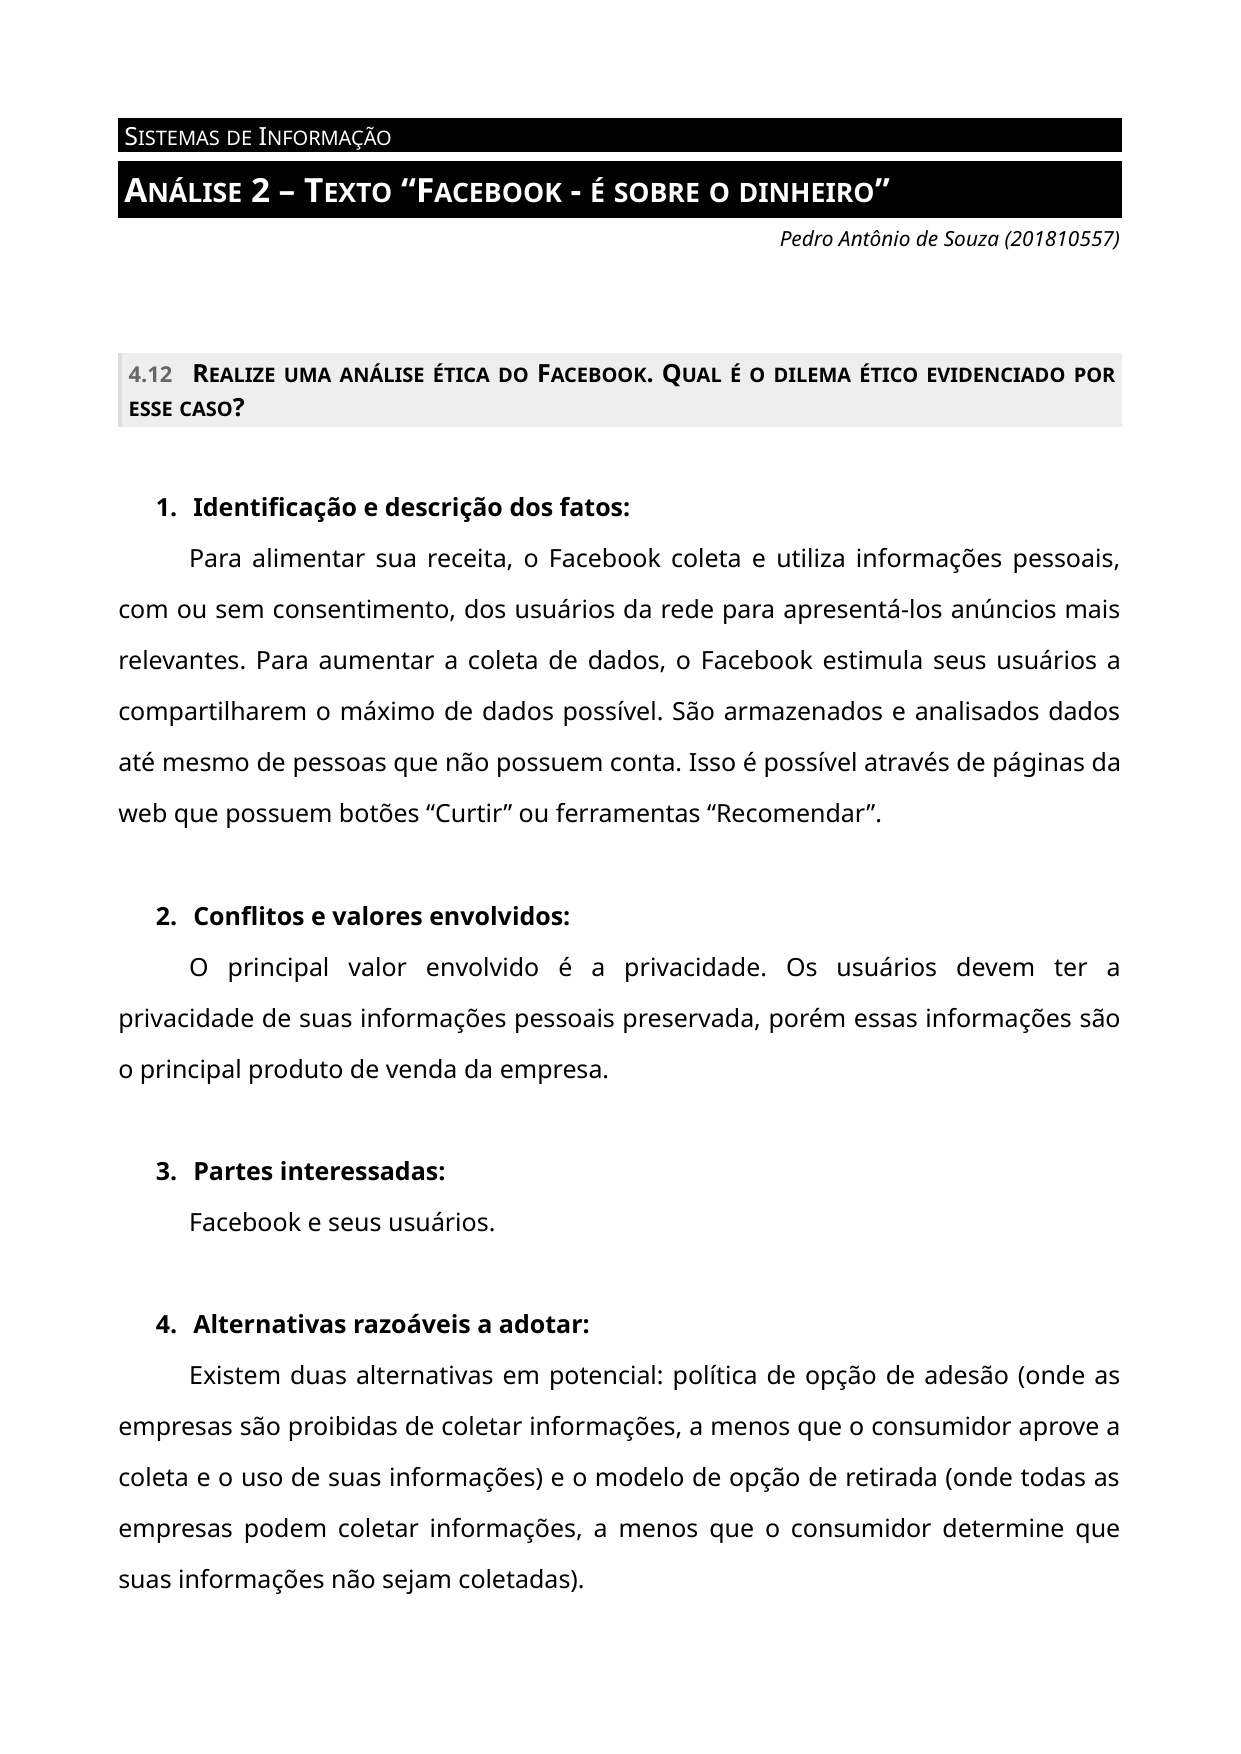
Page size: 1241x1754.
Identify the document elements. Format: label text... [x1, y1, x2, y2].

text Para alimentar sua receita, o Facebook coleta e utiliza informações pessoais, com ou sem consentimento, dos usuários da rede para apresentá-los anúncios mais relevantes. Para aumentar a coleta de dados, o Facebook estimula seus usuários a compartilharem o máximo de dados possível. São armazenados e analisados dados até mesmo de pessoas que não possuem conta. Isso é possível através de páginas da web que possuem botões “Curtir” ou ferramentas “Recomendar”. [118, 541, 1122, 830]
list Partes interessadas: [156, 1153, 1122, 1187]
text O principal valor envolvido é a privacidade. Os usuários devem ter a privacidade de suas informações pessoais preservada, porém essas informações são o principal produto de venda da empresa. [118, 949, 1122, 1085]
text Facebook e seus usuários. [118, 1204, 1122, 1238]
text Análise 2 – Texto “Facebook - é sobre o dinheiro” [118, 161, 1122, 218]
text 4.12 Realize uma análise ética do Facebook. Qual é o dilema ético evidenciado por esse caso? [122, 353, 1122, 427]
list Conflitos e valores envolvidos: [156, 898, 1122, 932]
text Pedro Antônio de Souza (201810557) [118, 224, 1122, 253]
text Existem duas alternativas em potencial: política de opção de adesão (onde as empresas são proibidas de coletar informações, a menos que o consumidor aprove a coleta e o uso de suas informações) e o modelo de opção de retirada (onde todas as empresas podem coletar informações, a menos que o consumidor determine que suas informações não sejam coletadas). [118, 1358, 1122, 1596]
list Identificação e descrição dos fatos: [156, 490, 1122, 524]
text Sistemas de Informação [118, 118, 1122, 152]
list Alternativas razoáveis a adotar: [156, 1307, 1122, 1341]
